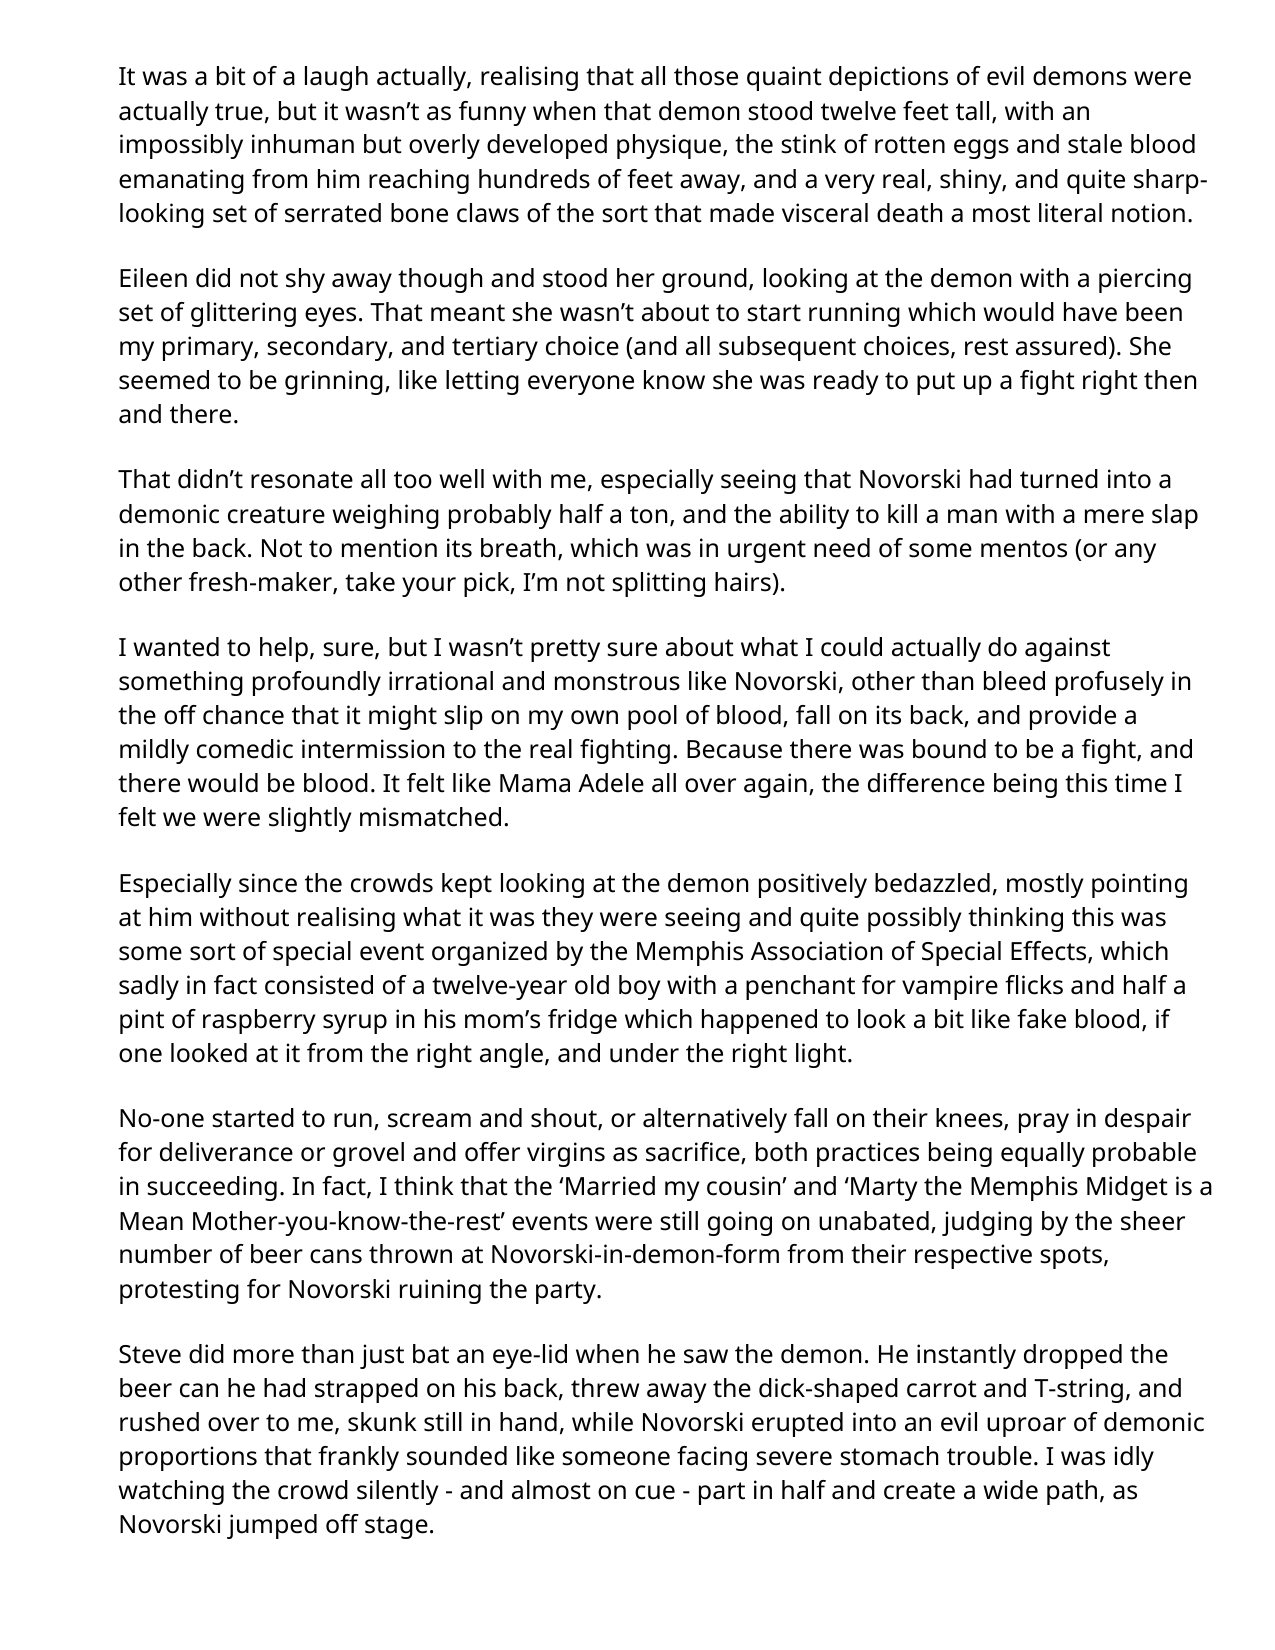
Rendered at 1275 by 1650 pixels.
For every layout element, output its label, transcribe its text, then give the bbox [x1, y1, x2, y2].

text Eileen did not shy away though and stood her ground, looking at the demon with a piercing set of glittering eyes. That meant she wasn’t about to start running which would have been my primary, secondary, and tertiary choice (and all subsequent choices, rest assured). She seemed to be grinning, like letting everyone know she was ready to put up a fight right then and there. [118, 261, 1216, 431]
text I wanted to help, sure, but I wasn’t pretty sure about what I could actually do against something profoundly irrational and monstrous like Novorski, other than bleed profusely in the off chance that it might slip on my own pool of blood, fall on its back, and provide a mildly comedic intermission to the real fighting. Because there was bound to be a fight, and there would be blood. It felt like Mama Adele all over again, the difference being this time I felt we were slightly mismatched. [118, 630, 1216, 834]
text No-one started to run, scream and shout, or alternatively fall on their knees, pray in despair for deliverance or grovel and offer virgins as sacrifice, both practices being equally probable in succeeding. In fact, I think that the ‘Married my cousin’ and ‘Marty the Memphis Midget is a Mean Mother-you-know-the-rest’ events were still going on unabated, judging by the sheer number of beer cans thrown at Novorski-in-demon-form from their respective spots, protesting for Novorski ruining the party. [118, 1101, 1216, 1305]
text Steve did more than just bat an eye-lid when he saw the demon. He instantly dropped the beer can he had strapped on his back, threw away the dick-shaped carrot and T-string, and rushed over to me, skunk still in hand, while Novorski erupted into an evil uproar of demonic proportions that frankly sounded like someone facing severe stomach trouble. I was idly watching the crowd silently - and almost on cue - part in half and create a wide path, as Novorski jumped off stage. [118, 1337, 1216, 1541]
text It was a bit of a laugh actually, realising that all those quaint depictions of evil demons were actually true, but it wasn’t as funny when that demon stood twelve feet tall, with an impossibly inhuman but overly developed physique, the stink of rotten eggs and stale blood emanating from him reaching hundreds of feet away, and a very real, shiny, and quite sharp-looking set of serrated bone claws of the sort that made visceral death a most literal notion. [118, 59, 1216, 229]
text Especially since the crowds kept looking at the demon positively bedazzled, mostly pointing at him without realising what it was they were seeing and quite possibly thinking this was some sort of special event organized by the Memphis Association of Special Effects, which sadly in fact consisted of a twelve-year old boy with a penchant for vampire flicks and half a pint of raspberry syrup in his mom’s fridge which happened to look a bit like fake blood, if one looked at it from the right angle, and under the right light. [118, 865, 1216, 1070]
text That didn’t resonate all too well with me, especially seeing that Novorski had turned into a demonic creature weighing probably half a ton, and the ability to kill a man with a mere slap in the back. Not to mention its breath, which was in urgent need of some mentos (or any other fresh-maker, take your pick, I’m not splitting hairs). [118, 462, 1216, 598]
